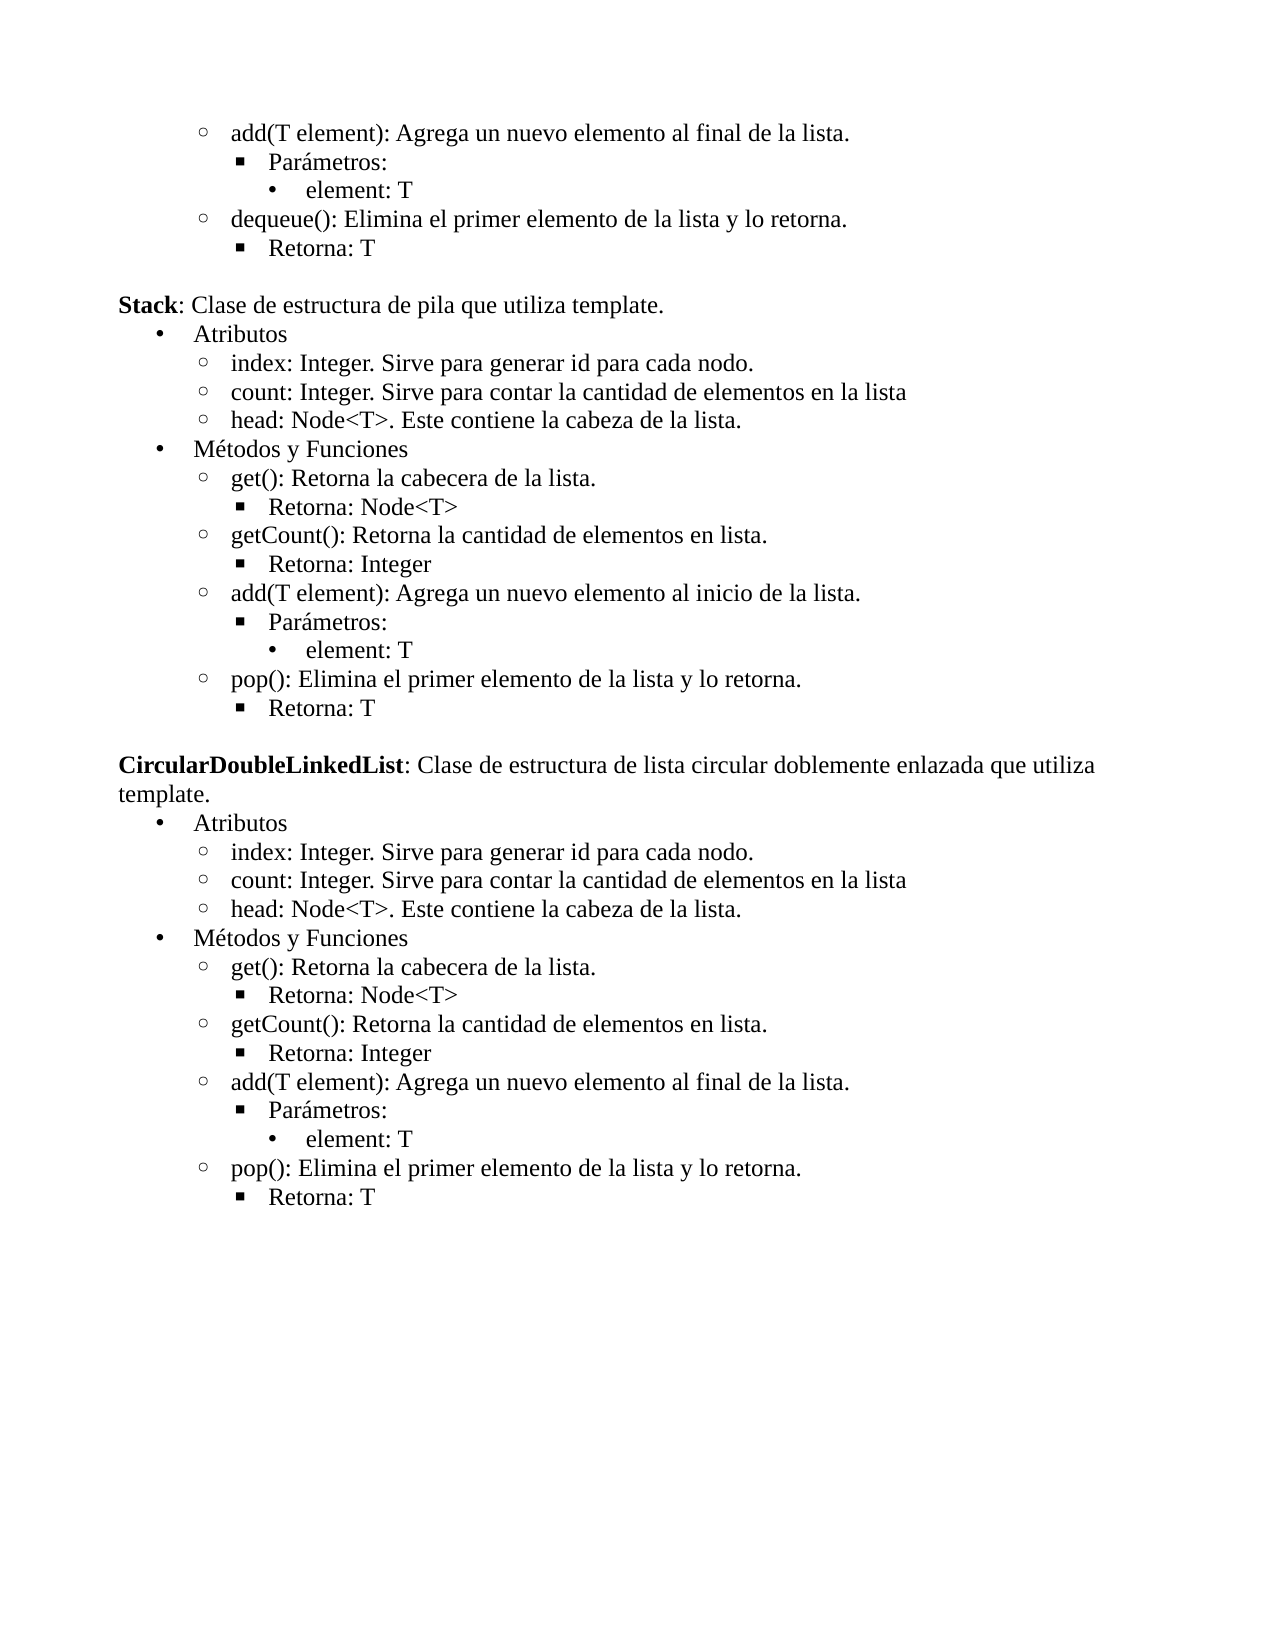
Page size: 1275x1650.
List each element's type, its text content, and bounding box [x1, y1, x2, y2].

list head: Node<T>. Este contiene la cabeza de la lista. [193, 894, 1157, 923]
list Parámetros: [231, 147, 1157, 176]
list dequeue(): Elimina el primer elemento de la lista y lo retorna. [193, 204, 1157, 233]
list add(T element): Agrega un nuevo elemento al final de la lista. [193, 1067, 1157, 1096]
text Stack: Clase de estructura de pila que utiliza template. [118, 291, 1157, 319]
list getCount(): Retorna la cantidad de elementos en lista. [193, 1009, 1157, 1038]
list Métodos y Funciones [156, 923, 1157, 952]
list Retorna: Integer [231, 549, 1157, 578]
list element: T [268, 636, 1157, 664]
list Retorna: T [231, 693, 1157, 722]
list index: Integer. Sirve para generar id para cada nodo. [193, 348, 1157, 377]
list Retorna: T [231, 1182, 1157, 1211]
list index: Integer. Sirve para generar id para cada nodo. [193, 837, 1157, 866]
list Parámetros: [231, 607, 1157, 636]
list Atributos [156, 319, 1157, 348]
list head: Node<T>. Este contiene la cabeza de la lista. [193, 406, 1157, 434]
list pop(): Elimina el primer elemento de la lista y lo retorna. [193, 664, 1157, 693]
list Métodos y Funciones [156, 434, 1157, 463]
list Retorna: Integer [231, 1038, 1157, 1067]
list element: T [268, 176, 1157, 204]
text CircularDoubleLinkedList: Clase de estructura de lista circular doblemente enlazada que utiliza template. [118, 751, 1157, 808]
list Retorna: Node<T> [231, 981, 1157, 1009]
list count: Integer. Sirve para contar la cantidad de elementos en la lista [193, 377, 1157, 406]
list pop(): Elimina el primer elemento de la lista y lo retorna. [193, 1153, 1157, 1182]
list Retorna: Node<T> [231, 492, 1157, 521]
list getCount(): Retorna la cantidad de elementos en lista. [193, 521, 1157, 549]
list get(): Retorna la cabecera de la lista. [193, 952, 1157, 981]
list add(T element): Agrega un nuevo elemento al inicio de la lista. [193, 578, 1157, 607]
list add(T element): Agrega un nuevo elemento al final de la lista. [193, 118, 1157, 147]
list Parámetros: [231, 1096, 1157, 1124]
list count: Integer. Sirve para contar la cantidad de elementos en la lista [193, 866, 1157, 894]
list get(): Retorna la cabecera de la lista. [193, 463, 1157, 492]
list element: T [268, 1124, 1157, 1153]
list Retorna: T [231, 233, 1157, 262]
list Atributos [156, 808, 1157, 837]
